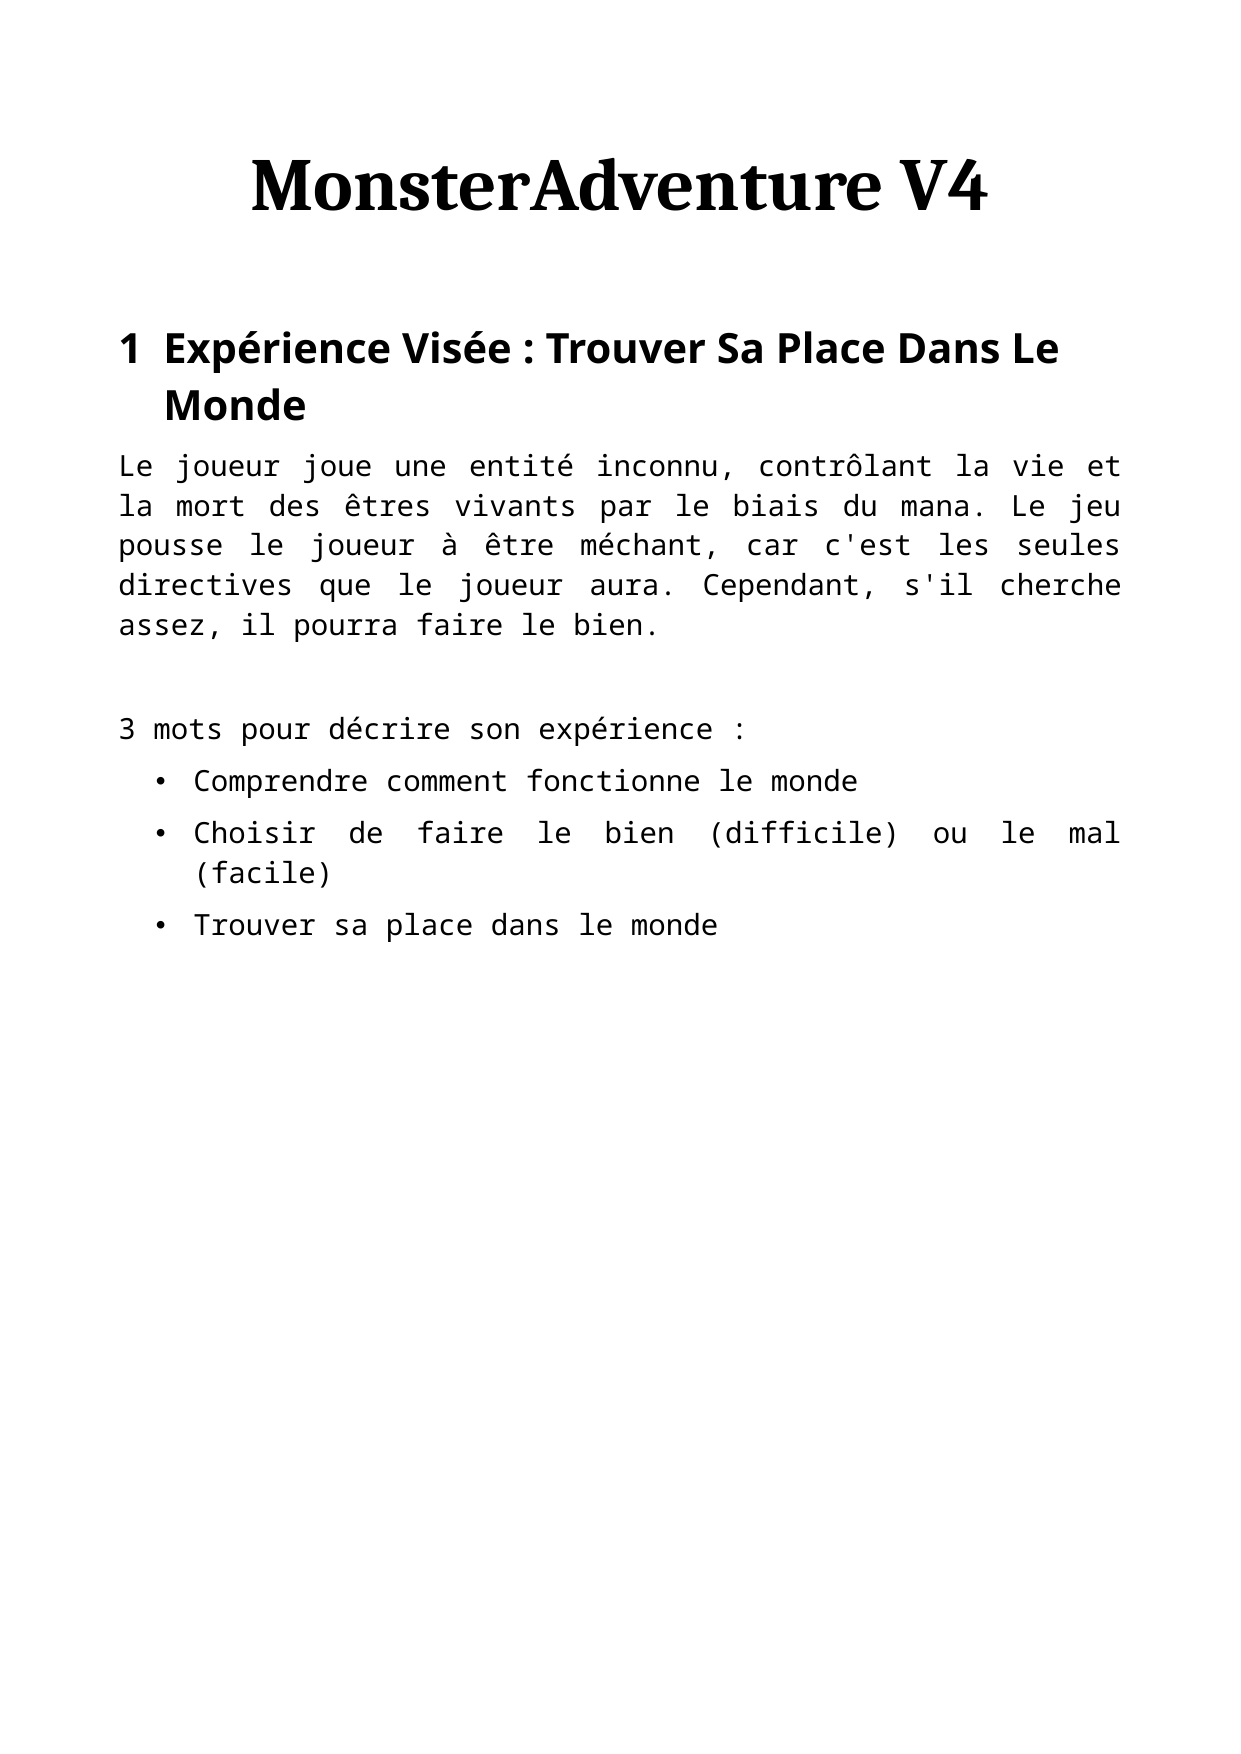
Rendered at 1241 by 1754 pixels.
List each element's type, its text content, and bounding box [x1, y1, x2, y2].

list Comprendre comment fonctionne le monde [156, 760, 1122, 800]
list Choisir de faire le bien (difficile) ou le mal (facile) [156, 813, 1122, 892]
text 3 mots pour décrire son expérience : [118, 708, 1122, 748]
list Trouver sa place dans le monde [156, 904, 1122, 944]
subtitle MonsterAdventure V4 [118, 143, 1122, 229]
subtitle Expérience visée : Trouver sa place dans le monde [118, 319, 1122, 433]
text Le joueur joue une entité inconnu, contrôlant la vie et la mort des êtres vivants par le biais du mana. Le jeu pousse le joueur à être méchant, car c'est les seules directives que le joueur aura. Cependant, s'il cherche assez, il pourra faire le bien. [118, 445, 1122, 643]
